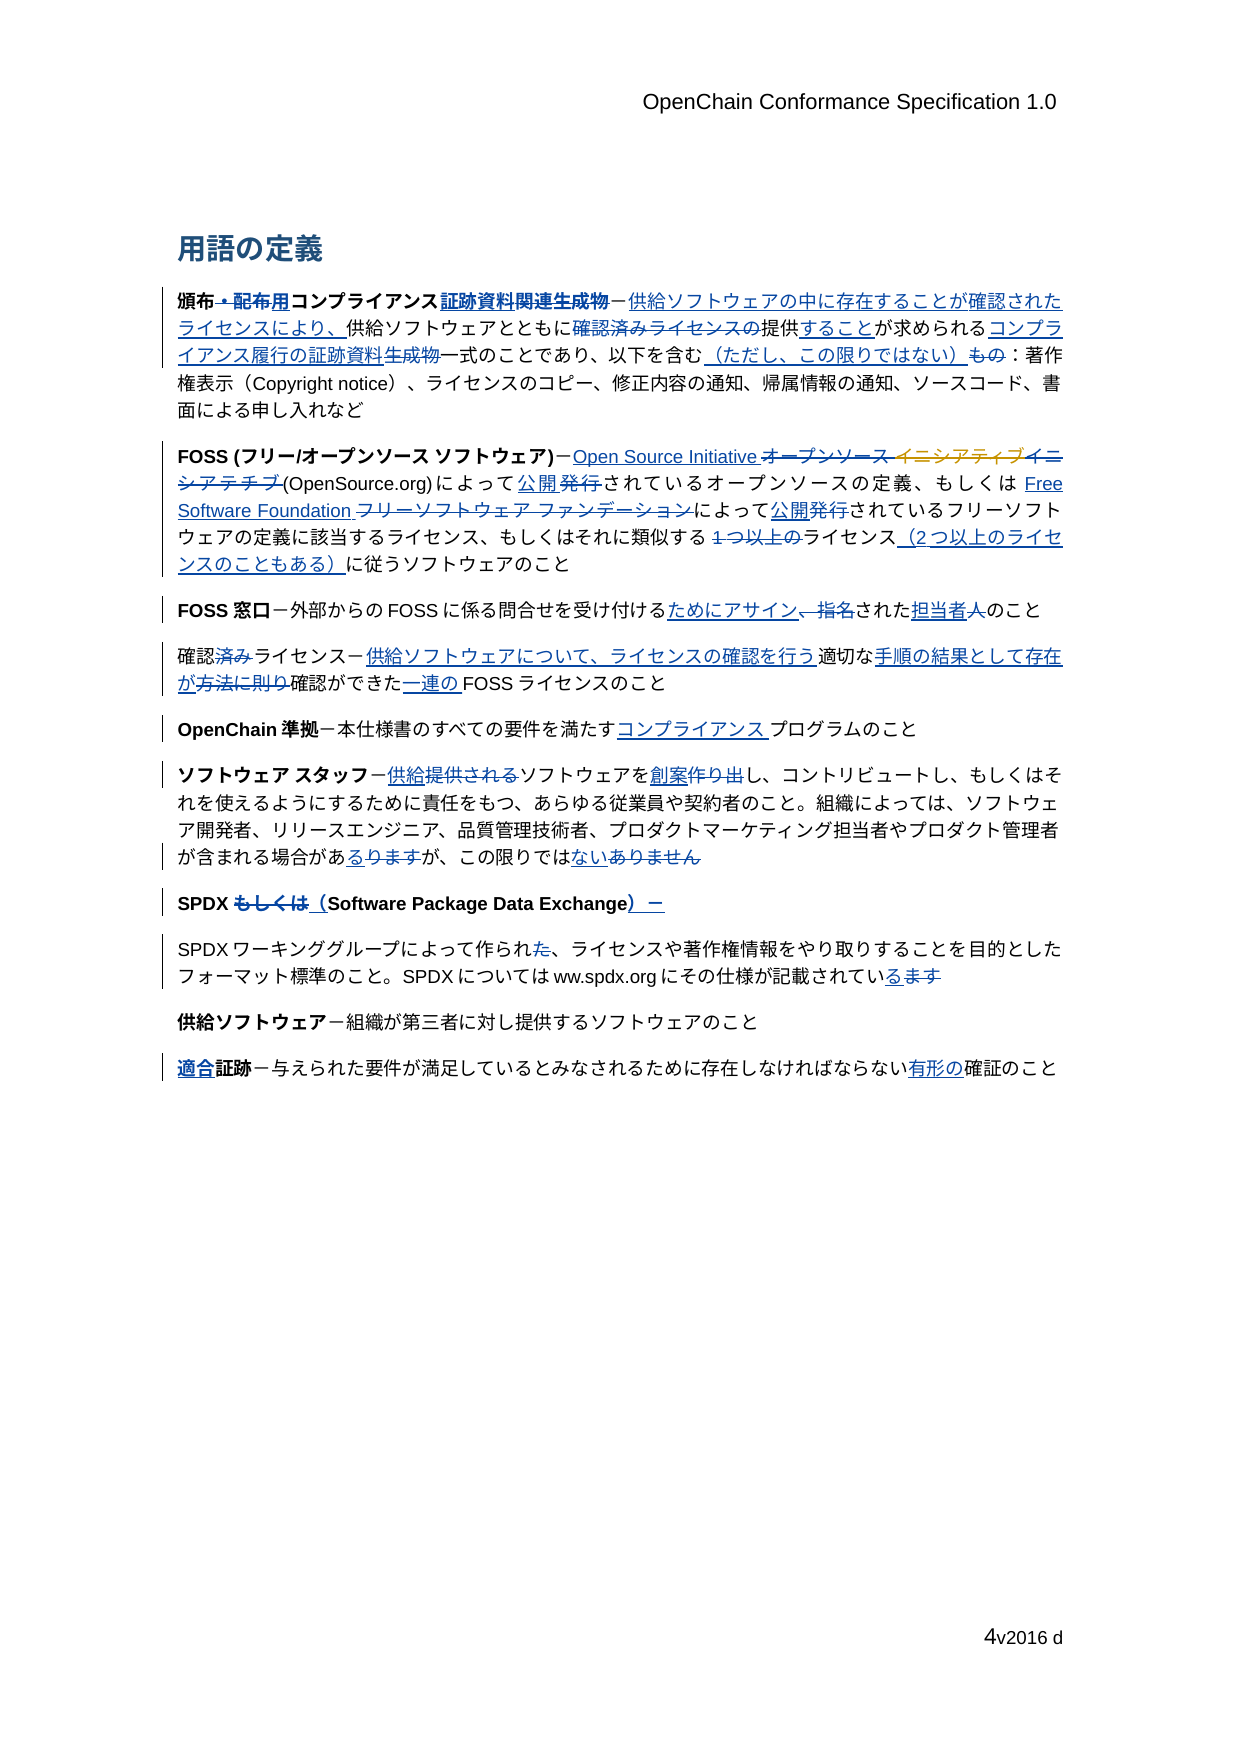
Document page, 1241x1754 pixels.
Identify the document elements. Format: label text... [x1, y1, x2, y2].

text 頒布用コンプライアンス証跡資料－供給ソフトウェアの中に存在することが確認されたライセンスにより、供給ソフトウェアとともに提供することが求められるコンプライアンス履行の証跡資料一式のことであり、以下を含む（ただし、この限りではない）：著作権表示（Copyright notice）、ライセンスのコピー、修正内容の通知、帰属情報の通知、ソースコード、書面による申し入れなど [177, 287, 1063, 422]
text 供給ソフトウェア－組織が第三者に対し提供するソフトウェアのこと [177, 1007, 1063, 1035]
text FOSS 窓口－外部からのFOSSに係る問合せを受け付けるためにアサインされた担当者のこと [177, 596, 1063, 623]
text OpenChain準拠－本仕様書のすべての要件を満たすコンプライアンス プログラムのこと [177, 715, 1063, 742]
text FOSS (フリー/オープンソース ソフトウェア)－Open Source Initiative(OpenSource.org)によって公開されているオープンソースの定義、もしくはFree Software Foundationによって公開されているフリーソフトウェアの定義に該当するライセンス、もしくはそれに類似するライセンス（2つ以上のライセンスのこともある）に従うソフトウェアのこと [177, 441, 1063, 577]
text 確認ライセンス－供給ソフトウェアについて、ライセンスの確認を行う適切な手順の結果として存在が確認ができた一連のFOSSライセンスのこと [177, 642, 1063, 696]
text 適合証跡－与えられた要件が満足しているとみなされるために存在しなければならない有形の確証のこと [177, 1053, 1063, 1081]
subtitle 用語の定義 [177, 226, 1063, 268]
text SPDX （Software Package Data Exchange）－SPDXワーキンググループによって作られ、ライセンスや著作権情報をやり取りすることを目的としたフォーマット標準のこと。SPDXについてはww.spdx.orgにその仕様が記載されている [177, 888, 1063, 916]
text ソフトウェア スタッフ－供給ソフトウェアを創案し、コントリビュートし、もしくはそれを使えるようにするために責任をもつ、あらゆる従業員や契約者のこと。組織によっては、ソフトウェア開発者、リリースエンジニア、品質管理技術者、プロダクトマーケティング担当者やプロダクト管理者が含まれる場合があるが、この限りではない [177, 761, 1063, 870]
